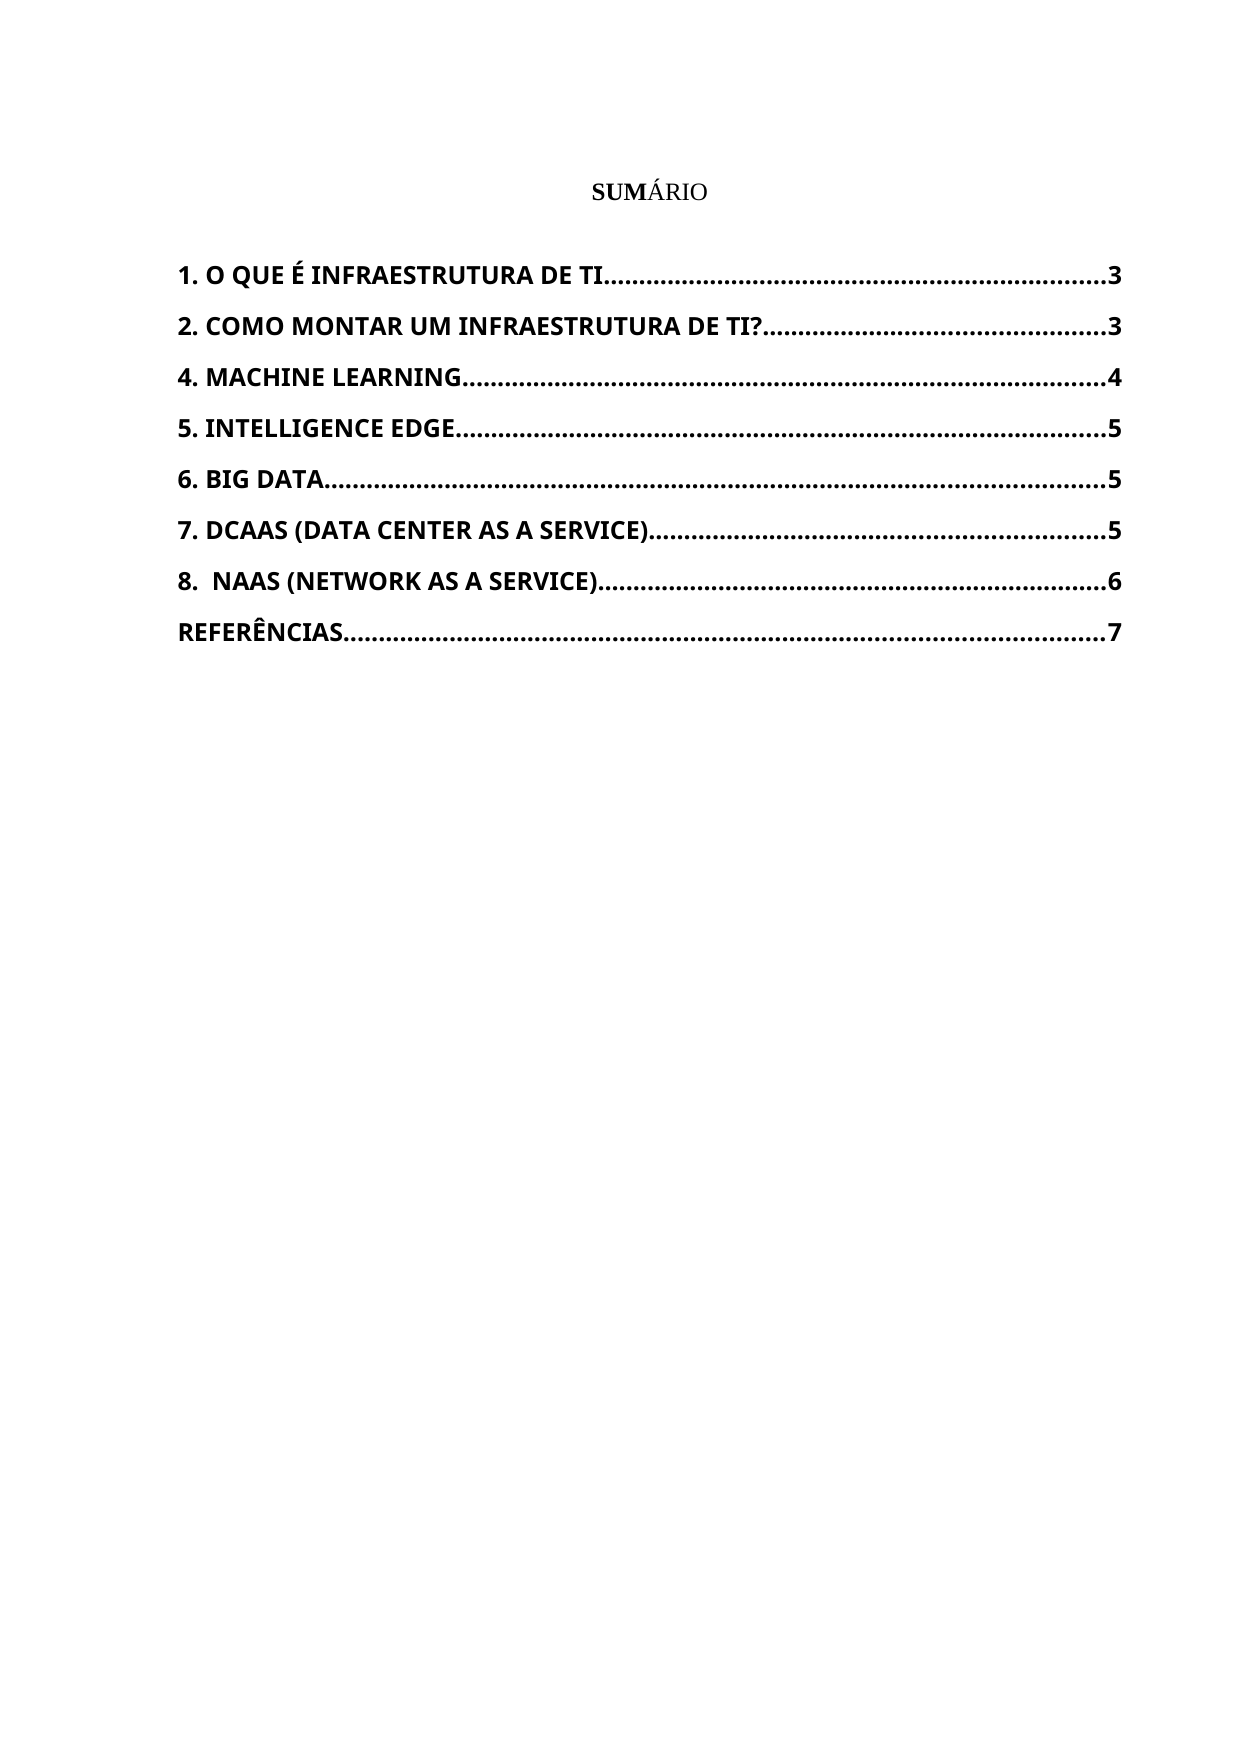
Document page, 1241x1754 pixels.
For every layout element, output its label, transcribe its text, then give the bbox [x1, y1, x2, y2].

text 2. COMO MONTAR UM INFRAESTRUTURA DE TI? 3 [177, 309, 1122, 343]
text 6. BIG DATA 5 [177, 462, 1122, 496]
text 5. INTELLIGENCE EDGE 5 [177, 411, 1122, 445]
text 1. O QUE É INFRAESTRUTURA DE TI 3 [177, 258, 1122, 292]
text SUMÁRIO [177, 177, 1122, 206]
text 7. DCAAS (DATA CENTER AS A SERVICE) 5 [177, 513, 1122, 547]
text 4. MACHINE LEARNING 4 [177, 360, 1122, 394]
text 8. NAAS (NETWORK AS A SERVICE) 6 [177, 564, 1122, 598]
text REFERÊNCIAS 7 [177, 615, 1122, 649]
